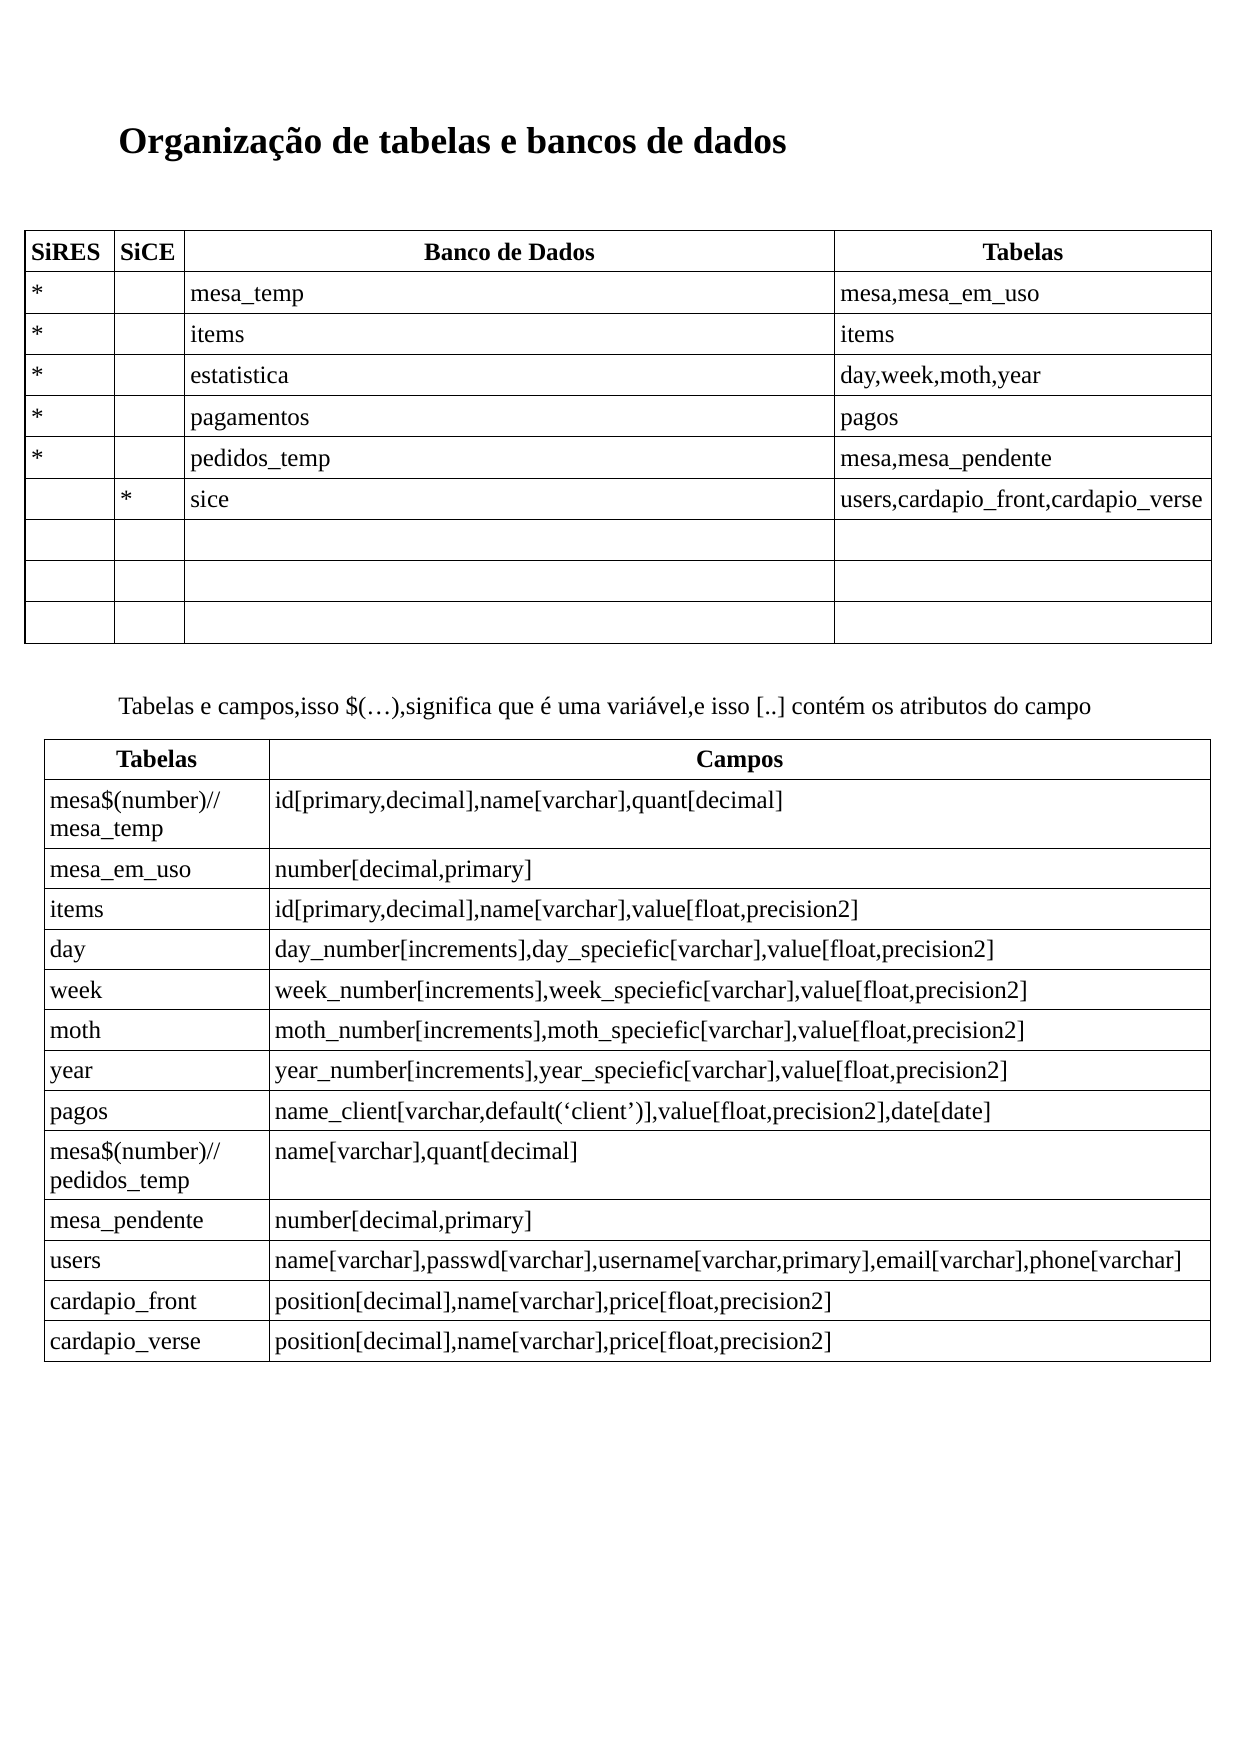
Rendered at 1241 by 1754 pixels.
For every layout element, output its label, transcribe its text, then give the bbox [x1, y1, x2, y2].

table_cell [26, 520, 114, 560]
table_cell * [26, 355, 114, 395]
table_cell mesa_temp [185, 272, 834, 312]
table_cell items [45, 889, 269, 929]
table_header Banco de Dados [185, 231, 834, 271]
table_cell pagos [45, 1091, 269, 1130]
table_cell * [26, 314, 114, 354]
table_header SiCE [115, 231, 184, 271]
table_header Campos [270, 740, 1210, 779]
table_cell [115, 314, 184, 354]
text Tabelas e campos,isso $(…),significa que é uma variável,e isso [..] contém os atributos do campo [118, 691, 1122, 720]
table_cell cardapio_front [45, 1281, 269, 1320]
table_cell number[decimal,primary] [270, 1200, 1210, 1239]
table_cell [185, 520, 834, 560]
table_cell users,cardapio_front,cardapio_verse [835, 479, 1211, 519]
table_cell [115, 355, 184, 395]
table_cell day [45, 930, 269, 969]
table_cell users [45, 1241, 269, 1280]
table_cell year [45, 1051, 269, 1090]
table_cell day_number[increments],day_speciefic[varchar],value[float,precision2] [270, 930, 1210, 969]
table_cell cardapio_verse [45, 1321, 269, 1361]
table_header Tabelas [45, 740, 269, 779]
table_cell number[decimal,primary] [270, 849, 1210, 888]
table_cell mesa_pendente [45, 1200, 269, 1239]
text Organização de tabelas e bancos de dados [118, 118, 1122, 161]
table_cell * [26, 437, 114, 477]
table_cell mesa$(number)//pedidos_temp [45, 1131, 269, 1199]
table_cell * [26, 396, 114, 436]
table_cell [26, 479, 114, 519]
table_cell sice [185, 479, 834, 519]
table_cell items [185, 314, 834, 354]
table_cell mesa,mesa_em_uso [835, 272, 1211, 312]
table_cell mesa,mesa_pendente [835, 437, 1211, 477]
table_cell estatistica [185, 355, 834, 395]
table_cell pagos [835, 396, 1211, 436]
table_cell items [835, 314, 1211, 354]
table_cell [26, 561, 114, 601]
table_cell * [115, 479, 184, 519]
table_cell [115, 520, 184, 560]
table_cell position[decimal],name[varchar],price[float,precision2] [270, 1321, 1210, 1361]
table_header Tabelas [835, 231, 1211, 271]
table_cell [835, 520, 1211, 560]
table_cell name[varchar],passwd[varchar],username[varchar,primary],email[varchar],phone[varchar] [270, 1241, 1210, 1280]
table_cell id[primary,decimal],name[varchar],quant[decimal] [270, 780, 1210, 848]
table_cell day,week,moth,year [835, 355, 1211, 395]
table_cell pagamentos [185, 396, 834, 436]
table_cell mesa$(number)//mesa_temp [45, 780, 269, 848]
table_cell position[decimal],name[varchar],price[float,precision2] [270, 1281, 1210, 1320]
table_cell [835, 561, 1211, 601]
table_cell name_client[varchar,default(‘client’)],value[float,precision2],date[date] [270, 1091, 1210, 1130]
table_cell name[varchar],quant[decimal] [270, 1131, 1210, 1199]
table_cell week_number[increments],week_speciefic[varchar],value[float,precision2] [270, 970, 1210, 1009]
table_cell week [45, 970, 269, 1009]
table_cell mesa_em_uso [45, 849, 269, 888]
table_cell [115, 437, 184, 477]
table_cell [185, 602, 834, 642]
table_cell [185, 561, 834, 601]
table_header SiRES [26, 231, 114, 271]
table_cell [115, 602, 184, 642]
table_cell [835, 602, 1211, 642]
table_cell [115, 561, 184, 601]
table_cell [115, 272, 184, 312]
table_cell moth_number[increments],moth_speciefic[varchar],value[float,precision2] [270, 1010, 1210, 1049]
table_cell [26, 602, 114, 642]
table_cell year_number[increments],year_speciefic[varchar],value[float,precision2] [270, 1051, 1210, 1090]
table_cell id[primary,decimal],name[varchar],value[float,precision2] [270, 889, 1210, 929]
table_cell [115, 396, 184, 436]
table_cell moth [45, 1010, 269, 1049]
table_cell pedidos_temp [185, 437, 834, 477]
table_cell * [26, 272, 114, 312]
